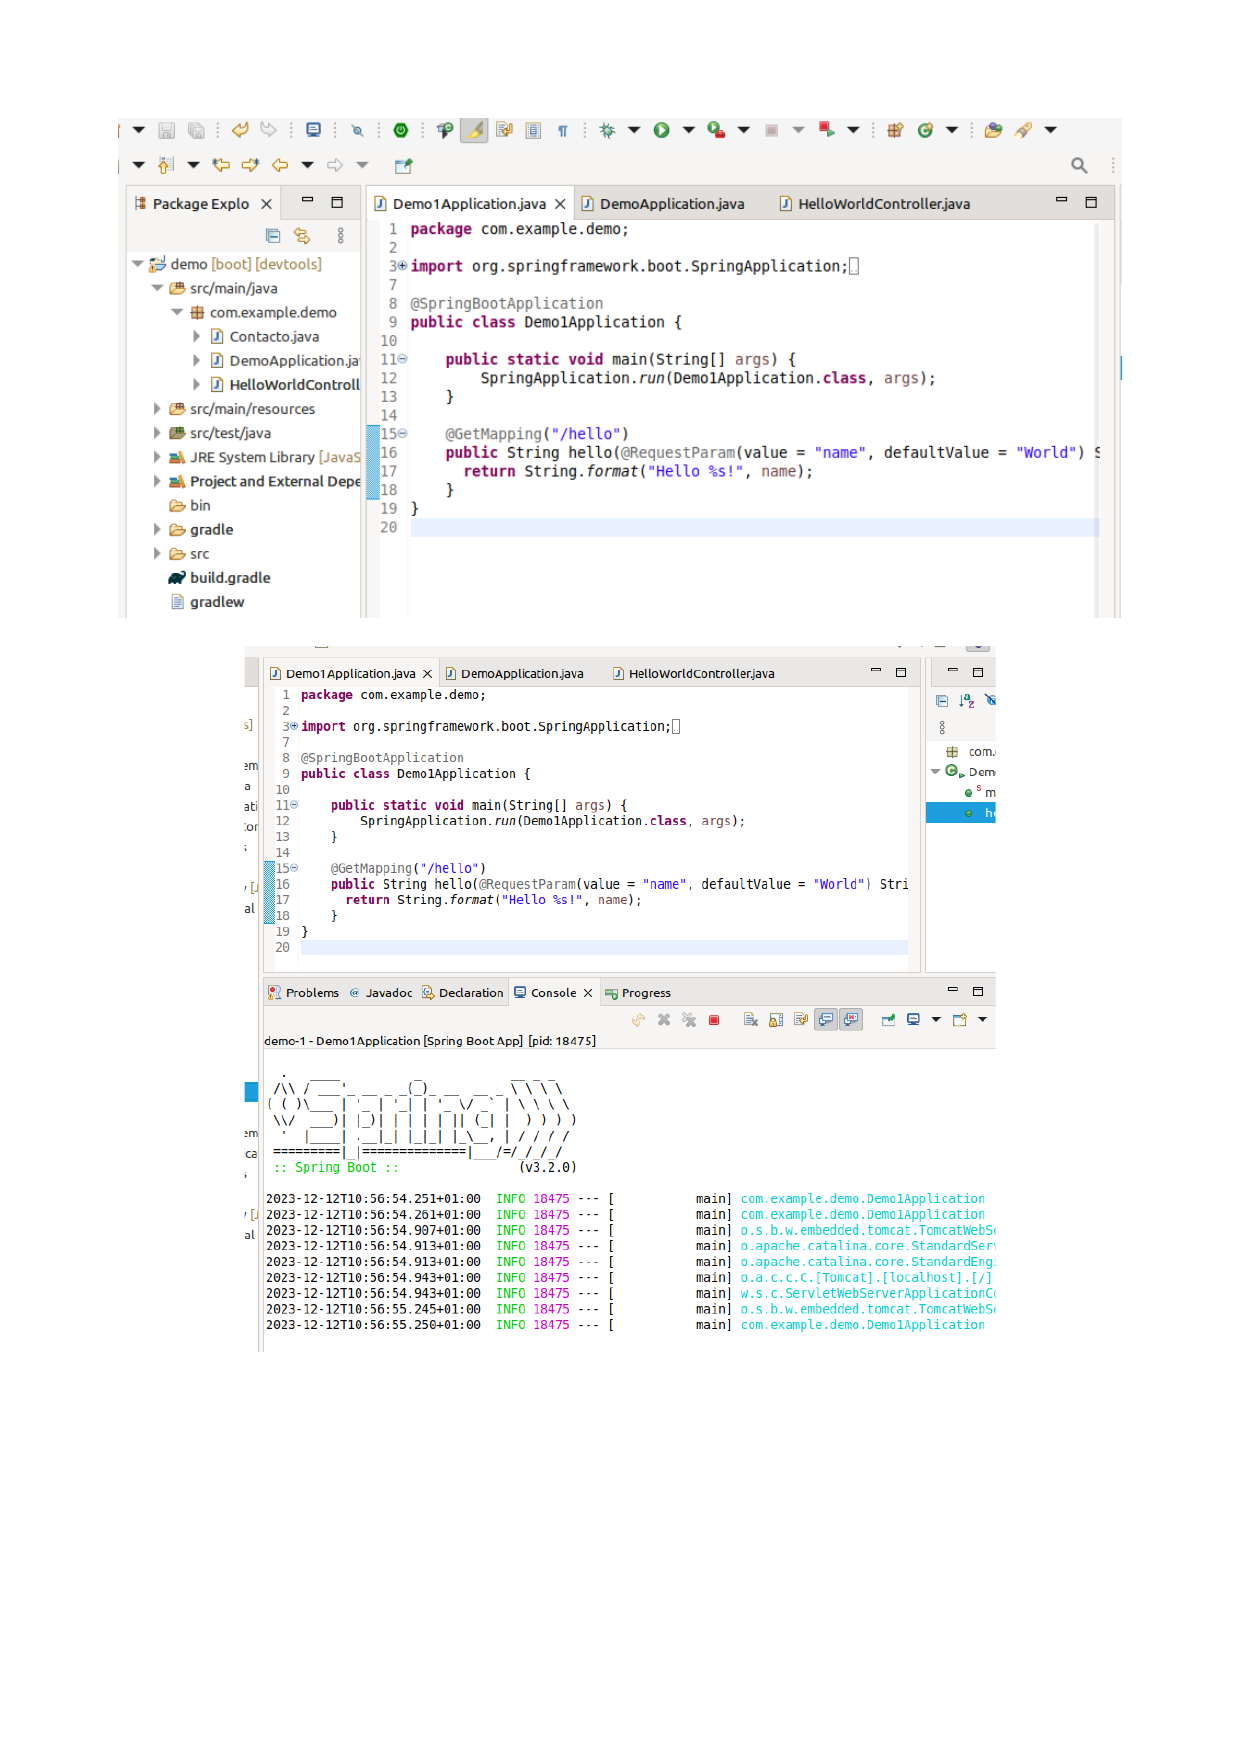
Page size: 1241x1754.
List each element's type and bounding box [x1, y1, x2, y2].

picture [118, 118, 1123, 618]
picture [244, 646, 996, 1352]
